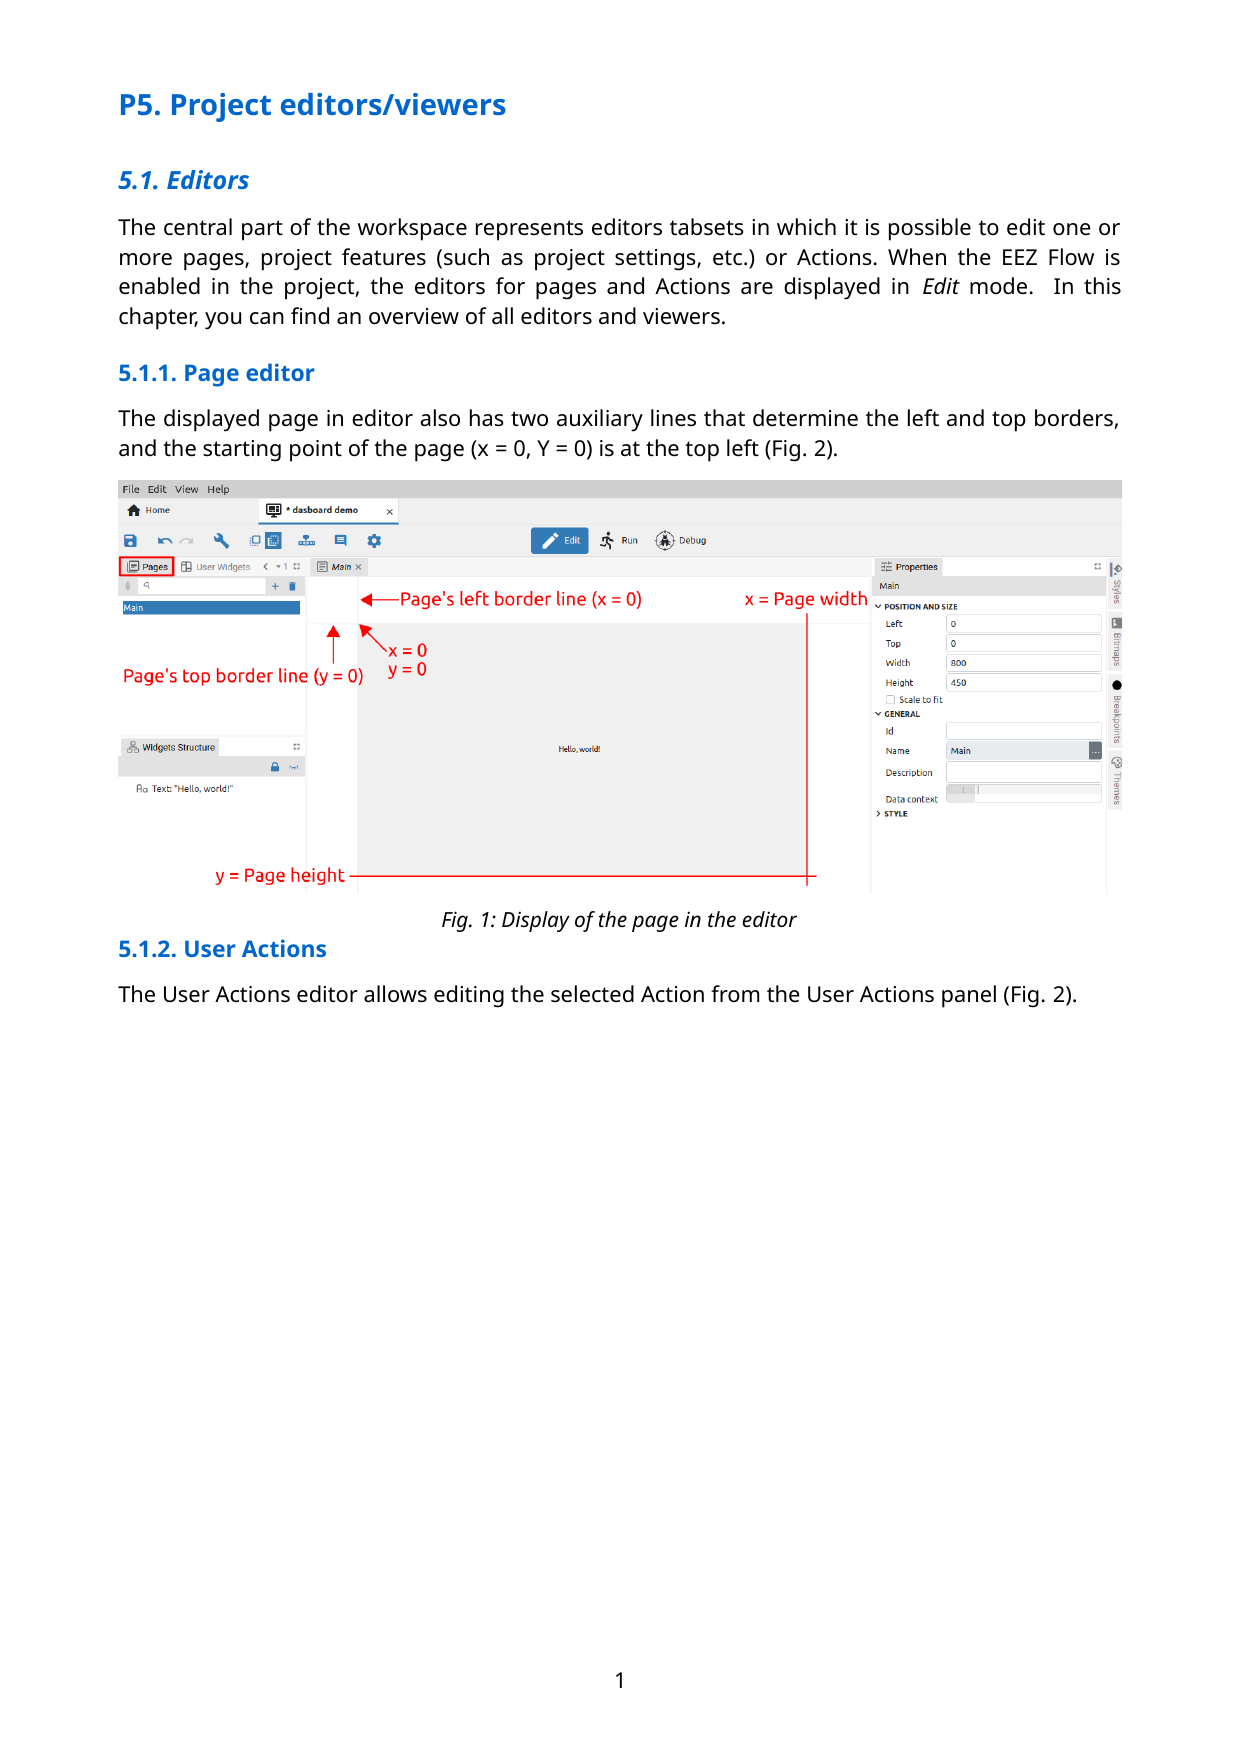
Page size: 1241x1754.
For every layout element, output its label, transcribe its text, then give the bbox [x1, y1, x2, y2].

text The displayed page in editor also has two auxiliary lines that determine the left and top borders, and the starting point of the page (x = 0, Y = 0) is at the top left (Fig. 2). [118, 403, 1122, 463]
subtitle Page editor [118, 357, 1122, 389]
text The central part of the workspace represents editors tabsets in which it is possible to edit one or more pages, project features (such as project settings, etc.) or Actions. When the EEZ Flow is enabled in the project, the editors for pages and Actions are displayed in Edit mode. In this chapter, you can find an overview of all editors and viewers. [118, 212, 1122, 331]
subtitle Project editors/viewers [118, 84, 1122, 124]
picture [118, 480, 1123, 894]
list Fig. 1: Display of the page in the editor [118, 894, 1122, 933]
subtitle Editors [118, 163, 1122, 197]
text The User Actions editor allows editing the selected Action from the User Actions panel (Fig. 2). [118, 979, 1122, 1009]
subtitle User Actions [118, 933, 1122, 964]
